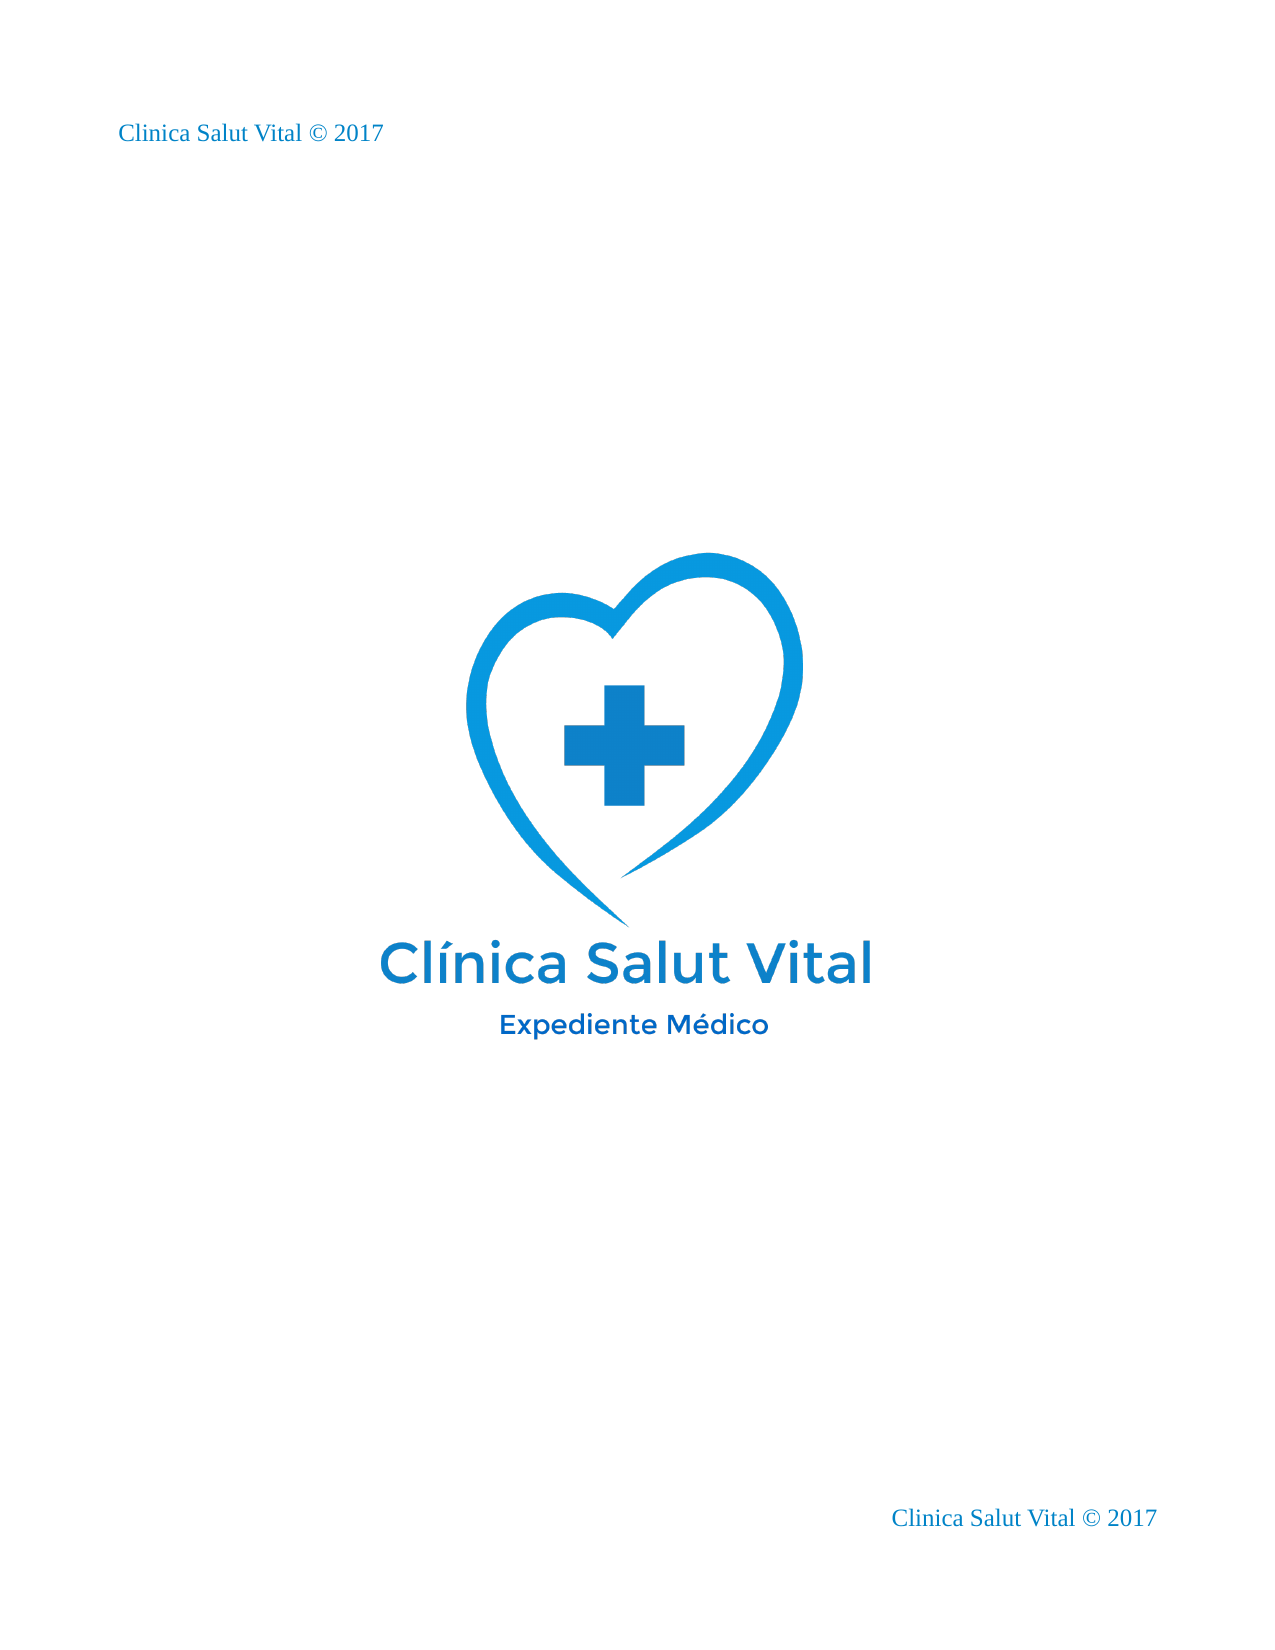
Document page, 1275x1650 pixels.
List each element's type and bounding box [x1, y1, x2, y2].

picture [1083, 1510, 1100, 1526]
picture [115, 408, 1154, 1447]
picture [309, 125, 326, 141]
